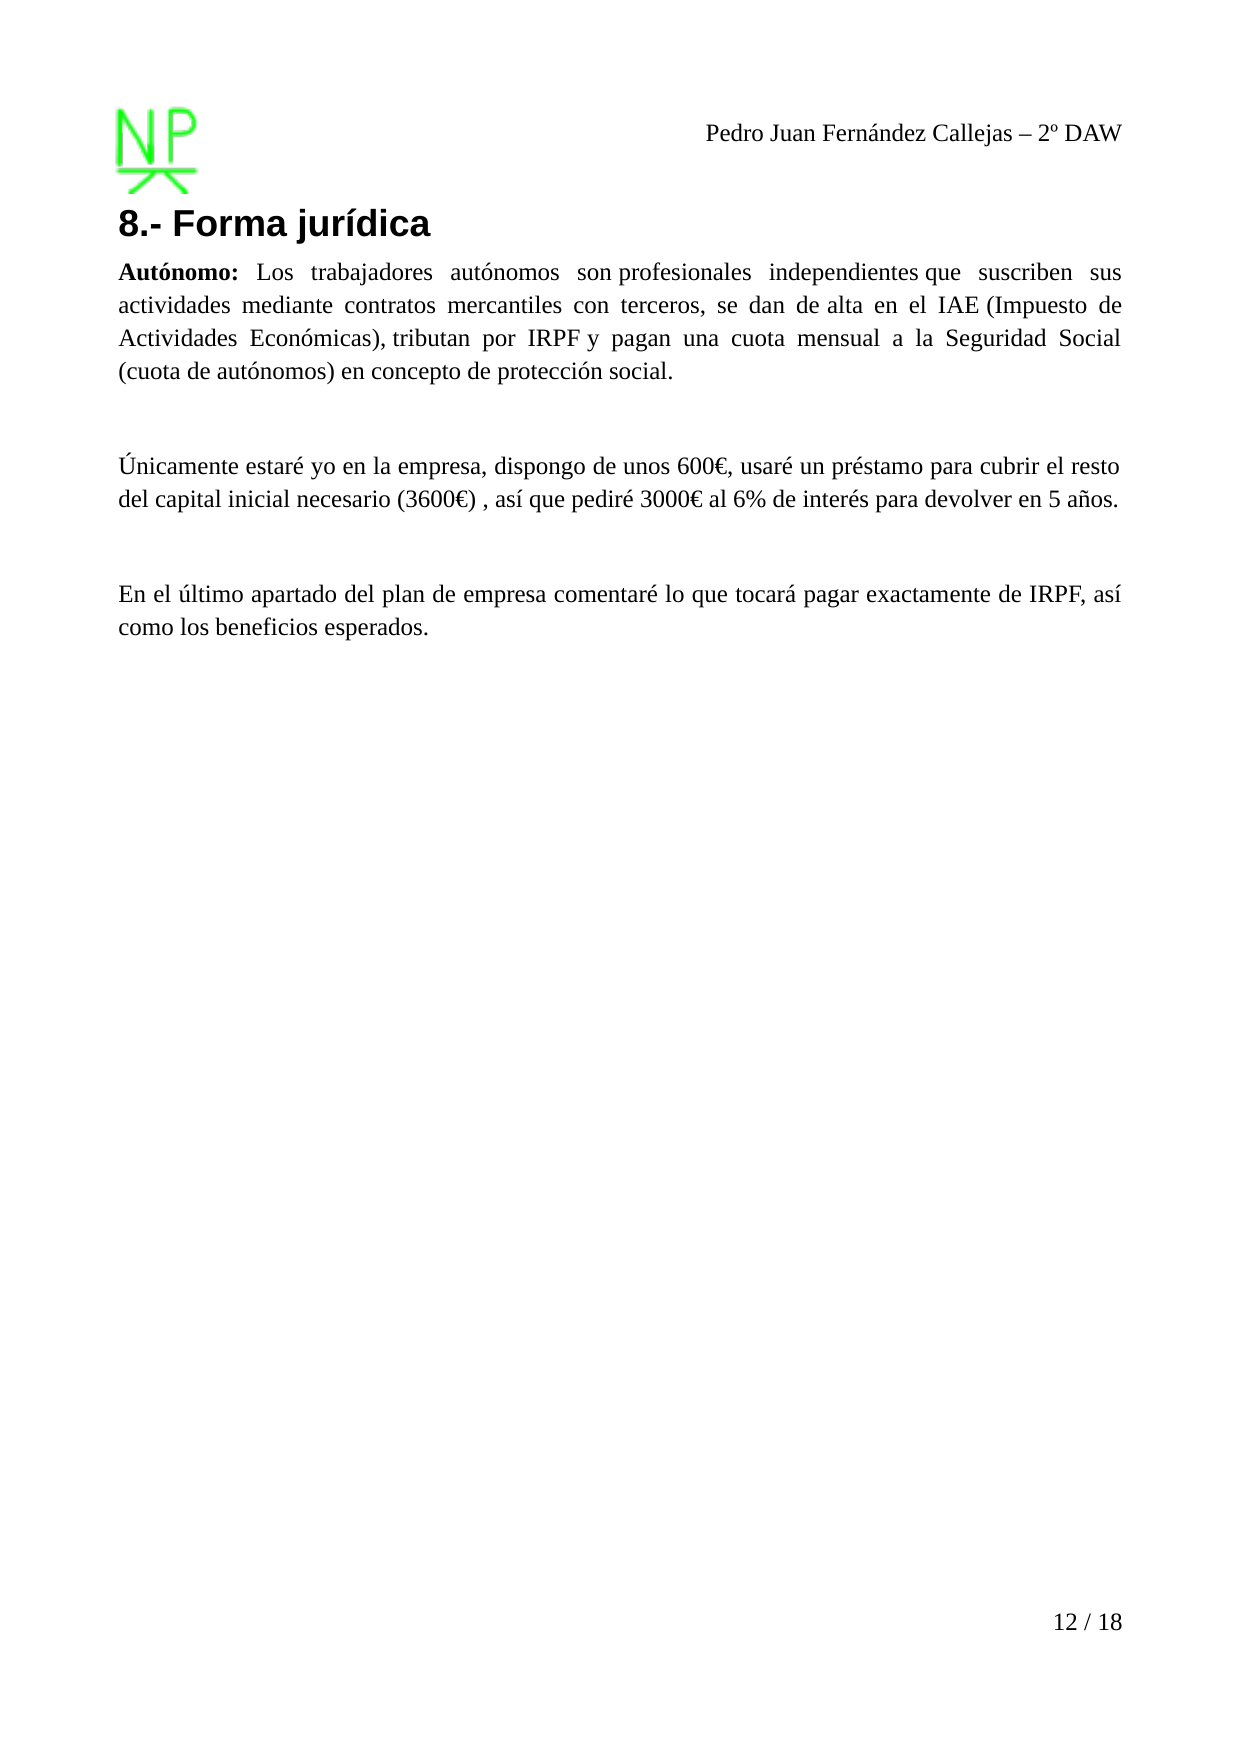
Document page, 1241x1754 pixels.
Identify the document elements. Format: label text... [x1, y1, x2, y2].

picture [106, 93, 207, 194]
text En el último apartado del plan de empresa comentaré lo que tocará pagar exactamente de IRPF, así como los beneficios esperados. [118, 579, 1122, 641]
text Únicamente estaré yo en la empresa, dispongo de unos 600€, usaré un préstamo para cubrir el resto del capital inicial necesario (3600€) , así que pediré 3000€ al 6% de interés para devolver en 5 años. [118, 451, 1122, 513]
subtitle 8.- Forma jurídica [118, 201, 1122, 244]
text Autónomo: Los trabajadores autónomos son profesionales independientes que suscriben sus actividades mediante contratos mercantiles con terceros, se dan de alta en el IAE (Impuesto de Actividades Económicas), tributan por IRPF y pagan una cuota mensual a la Seguridad Social (cuota de autónomos) en concepto de protección social. [118, 257, 1122, 385]
